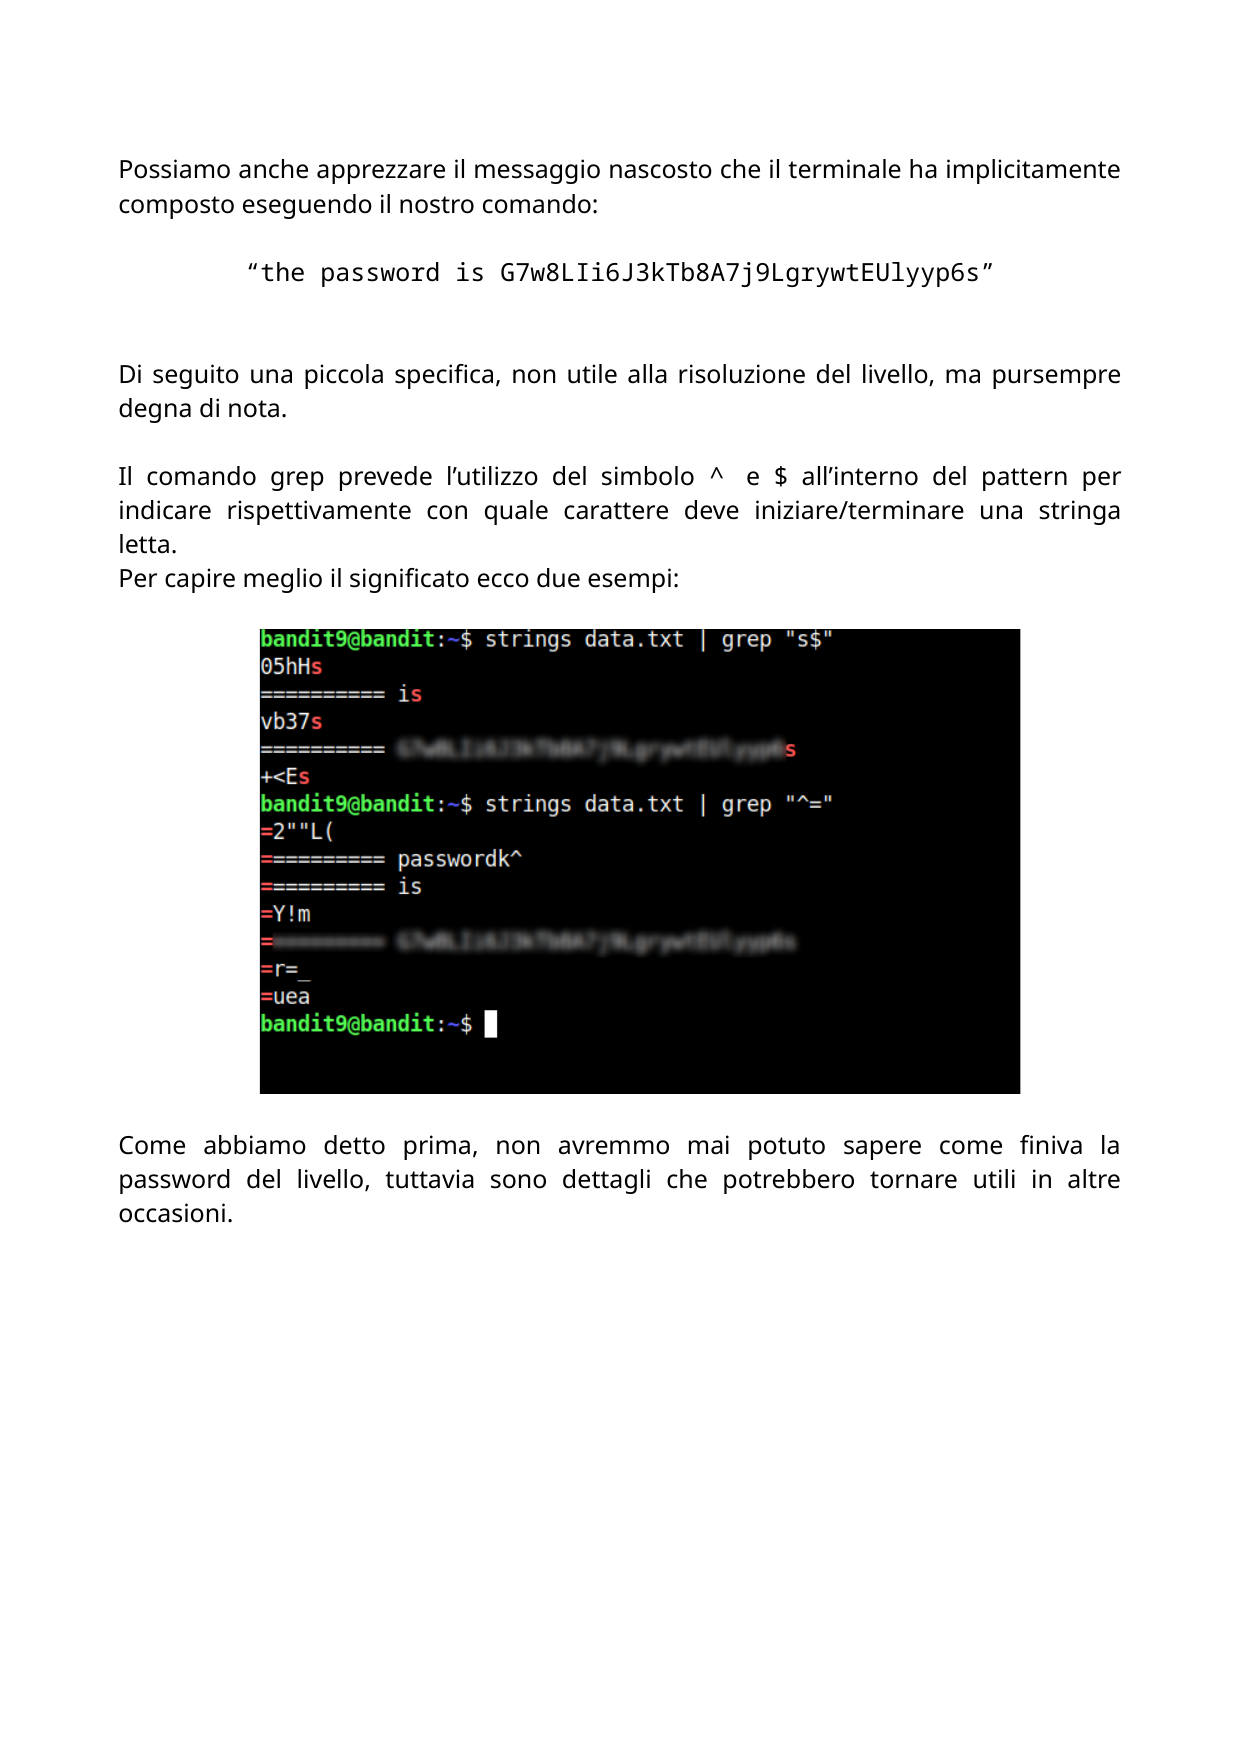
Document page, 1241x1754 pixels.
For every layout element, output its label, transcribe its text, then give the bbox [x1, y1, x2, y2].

text Per capire meglio il significato ecco due esempi: [118, 561, 1122, 595]
text “the password is G7w8LIi6J3kTb8A7j9LgrywtEUlyyp6s” [118, 254, 1122, 288]
text Come abbiamo detto prima, non avremmo mai potuto sapere come finiva la password del livello, tuttavia sono dettagli che potrebbero tornare utili in altre occasioni. [118, 629, 1122, 1230]
text Di seguito una piccola specifica, non utile alla risoluzione del livello, ma pursempre degna di nota. [118, 357, 1122, 425]
text Possiamo anche apprezzare il messaggio nascosto che il terminale ha implicitamente composto eseguendo il nostro comando: [118, 152, 1122, 220]
picture [259, 629, 1021, 1094]
text Il comando grep prevede l’utilizzo del simbolo ^ e $ all’interno del pattern per indicare rispettivamente con quale carattere deve iniziare/terminare una stringa letta. [118, 459, 1122, 561]
